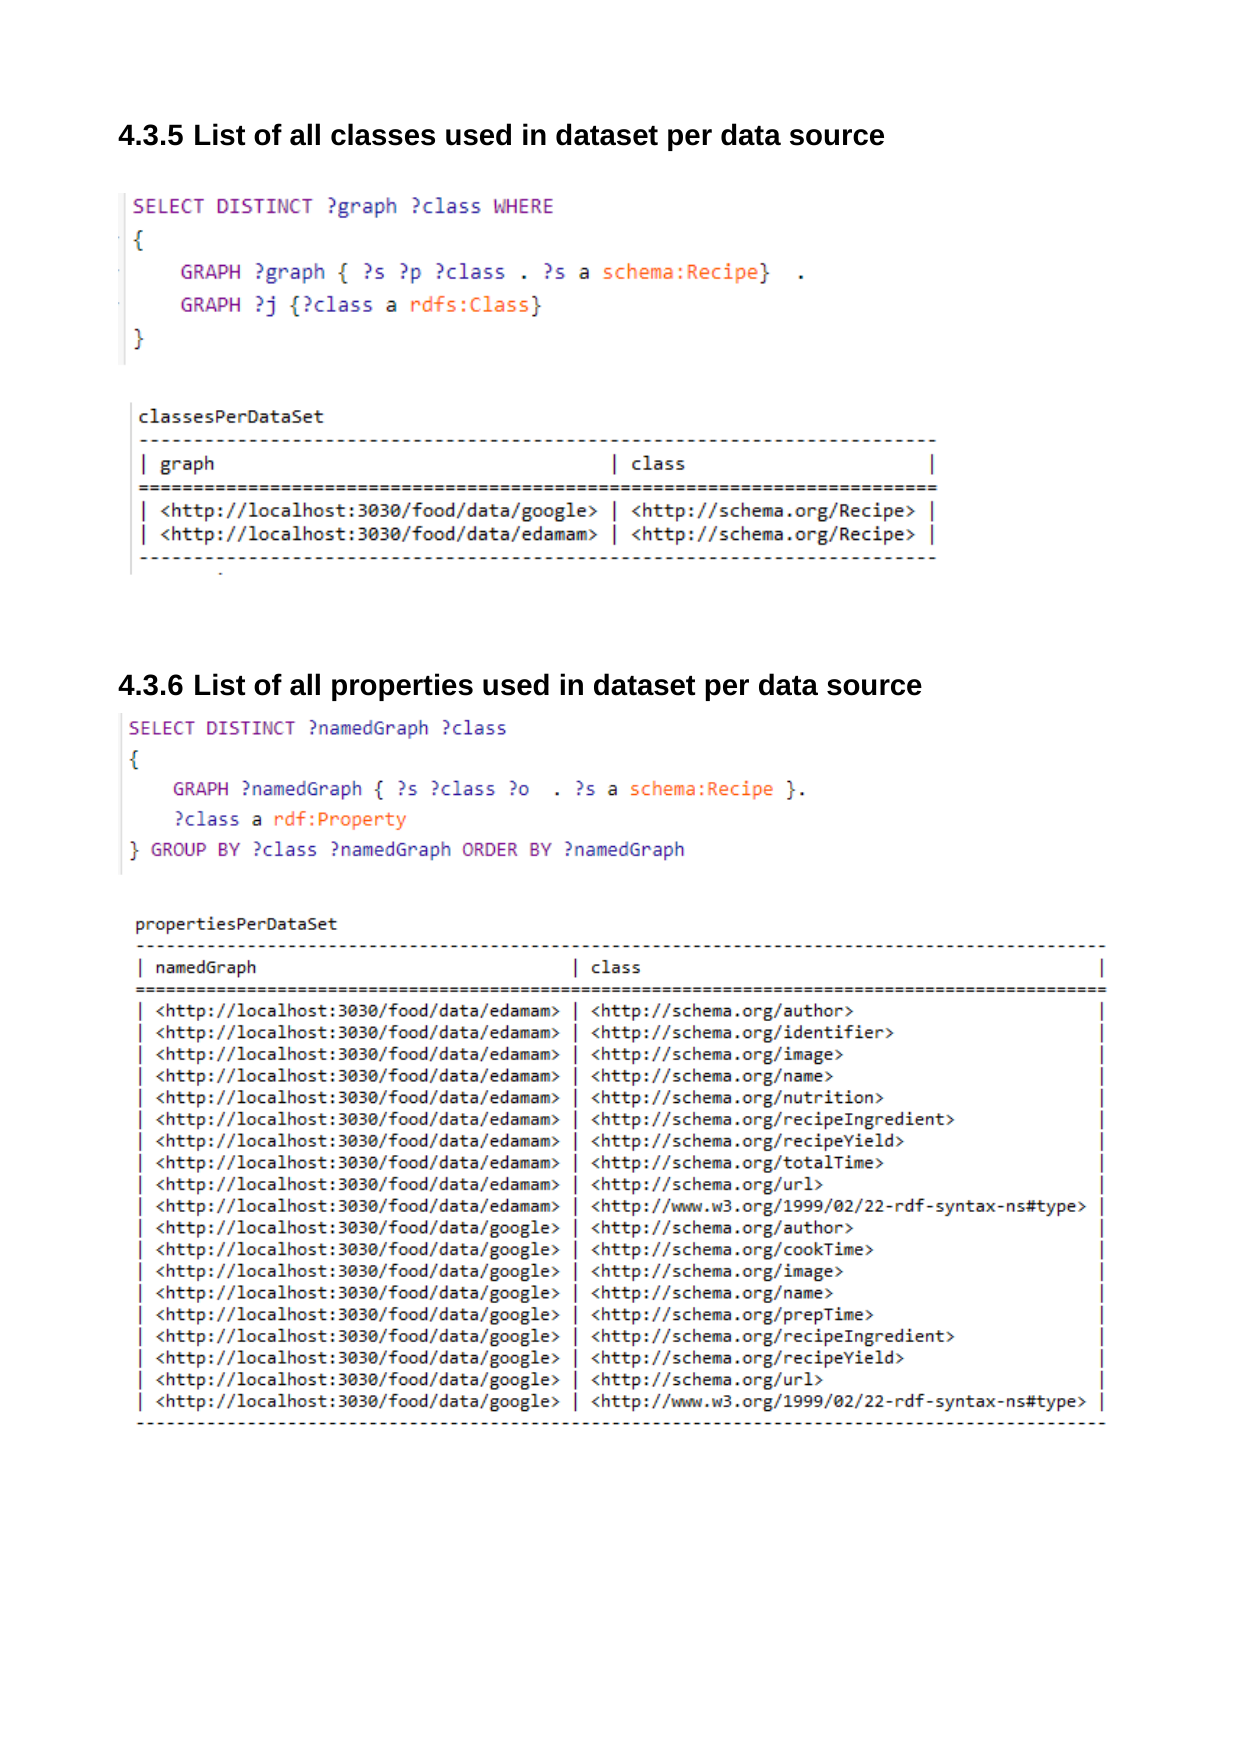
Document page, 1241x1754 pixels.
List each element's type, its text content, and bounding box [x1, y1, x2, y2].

picture [118, 193, 1015, 625]
subtitle List of all properties used in dataset per data source [118, 668, 1122, 701]
subtitle List of all classes used in dataset per data source [118, 118, 1122, 152]
picture [118, 713, 1123, 1478]
